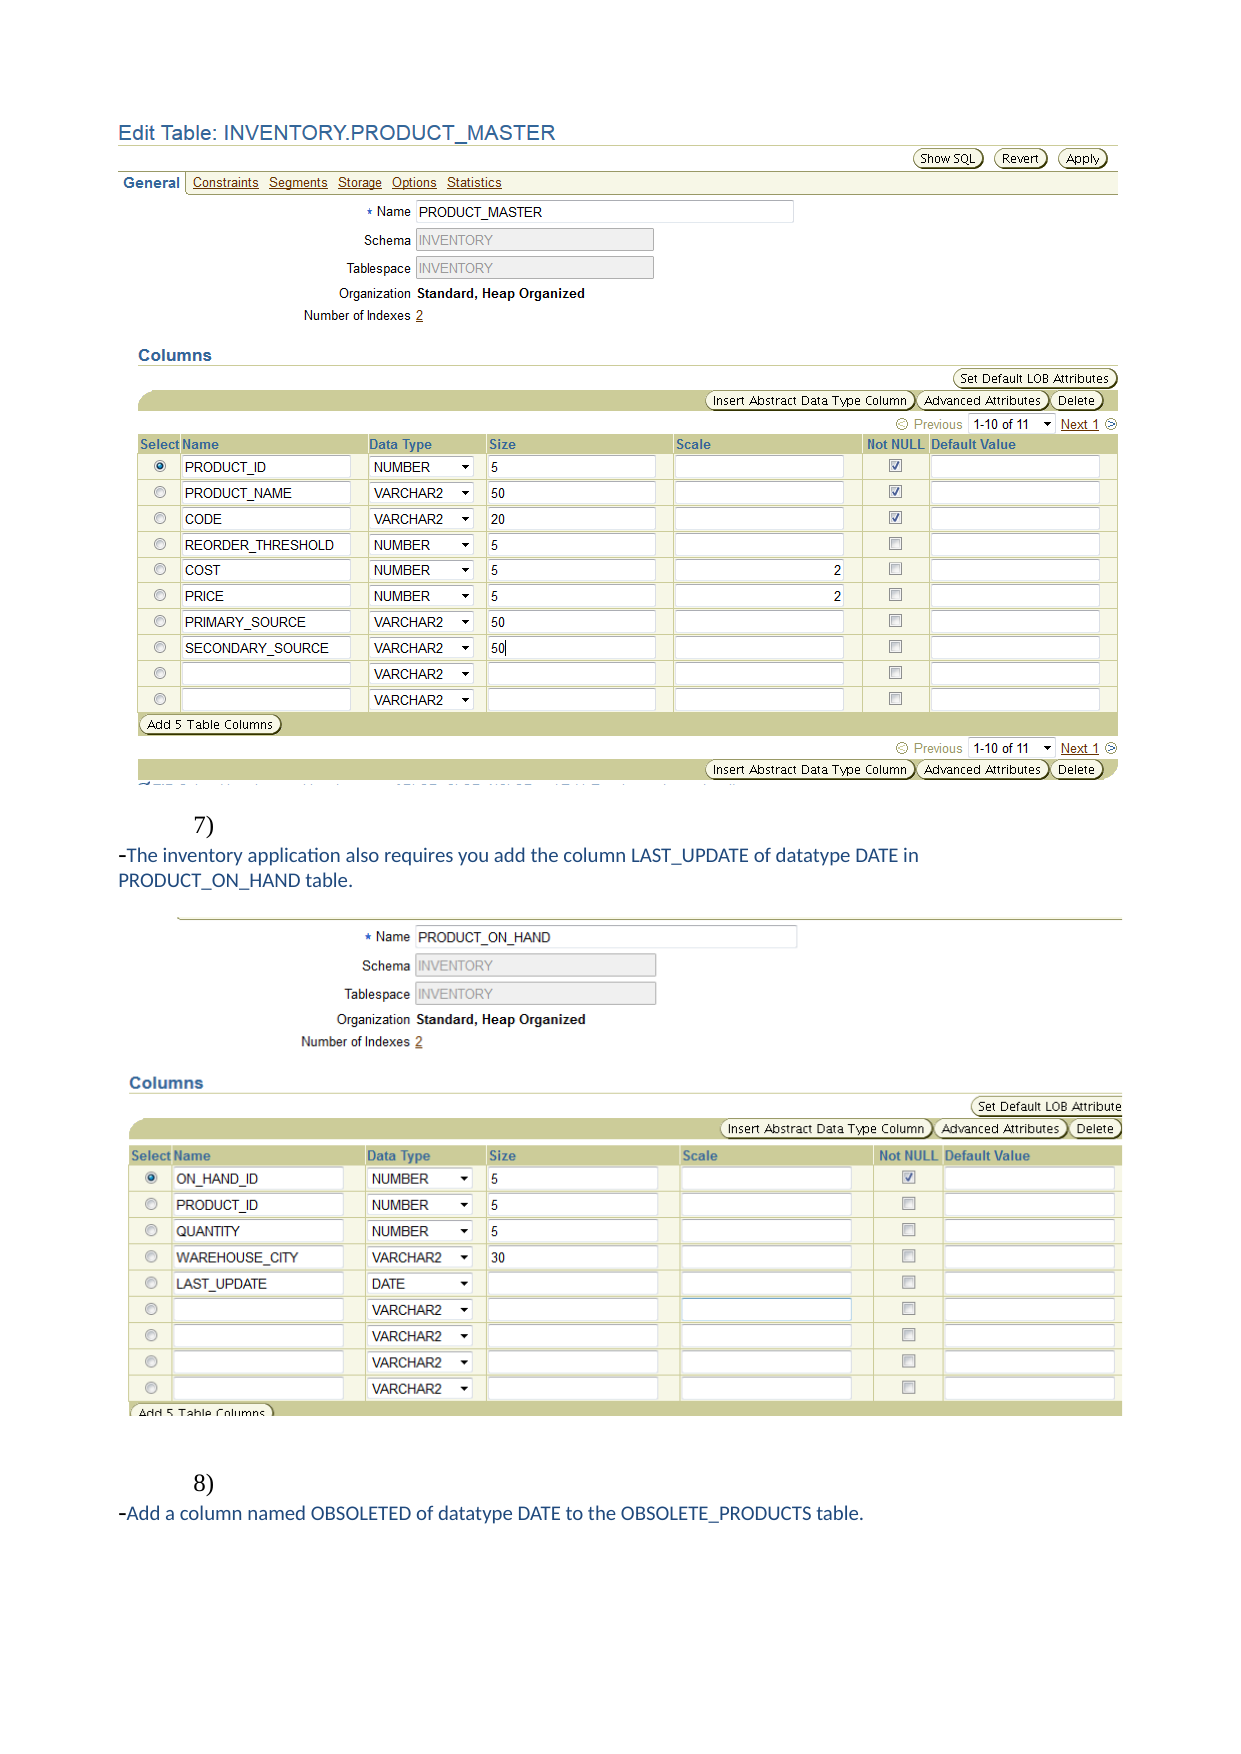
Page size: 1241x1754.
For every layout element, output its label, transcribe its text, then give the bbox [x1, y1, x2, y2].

text 8) [118, 1468, 1122, 1497]
text 7) [118, 810, 1122, 839]
picture [118, 917, 1123, 1416]
picture [118, 118, 1123, 785]
text PRODUCT_ON_HAND table. [118, 868, 1122, 893]
text -Add a column named OBSOLETED of datatype DATE to the OBSOLETE_PRODUCTS table. [118, 1497, 1122, 1526]
text -The inventory application also requires you add the column LAST_UPDATE of datatype DATE in [118, 839, 1122, 868]
